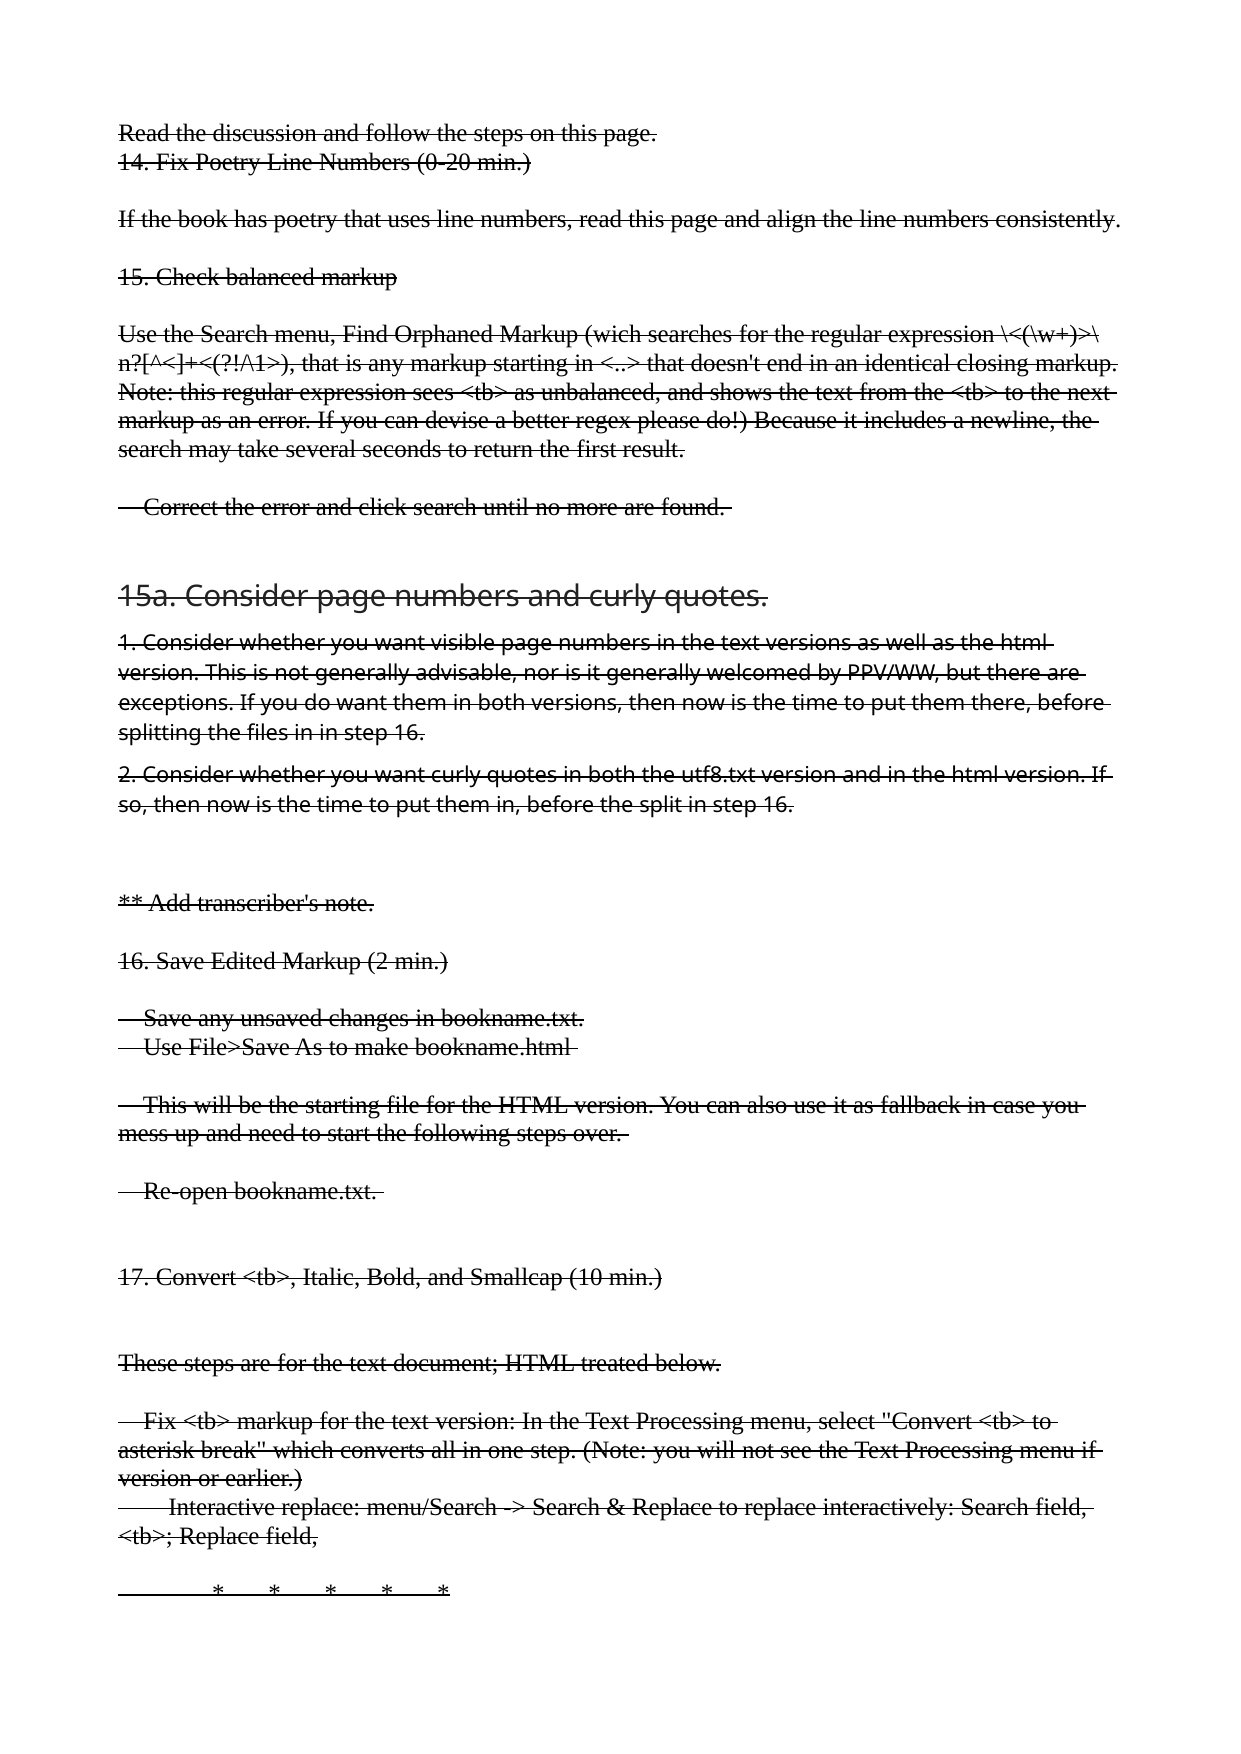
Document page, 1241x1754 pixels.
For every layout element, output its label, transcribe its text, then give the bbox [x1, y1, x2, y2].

text 16. Save Edited Markup (2 min.) [118, 946, 1122, 975]
text Read the discussion and follow the steps on this page. [118, 118, 1122, 147]
text 14. Fix Poetry Line Numbers (0-20 min.) [118, 147, 1122, 176]
text If the book has poetry that uses line numbers, read this page and align the line numbers consistently. [118, 204, 1122, 233]
text These steps are for the text document; HTML treated below. [118, 1348, 1122, 1377]
text Interactive replace: menu/Search -> Search & Replace to replace interactively: Search field, <tb>; Replace field, [118, 1492, 1122, 1550]
text * * * * * [118, 1578, 1122, 1607]
text 1. Consider whether you want visible page numbers in the text versions as well as the html version. This is not generally advisable, nor is it generally welcomed by PPV/WW, but there are exceptions. If you do want them in both versions, then now is the time to put them there, before splitting the files in in step 16. [118, 627, 1122, 746]
text Fix <tb> markup for the text version: In the Text Processing menu, select "Convert <tb> to asterisk break" which converts all in one step. (Note: you will not see the Text Processing menu if version or earlier.) [118, 1406, 1122, 1492]
subtitle 15a. Consider page numbers and curly quotes. [118, 574, 1122, 615]
text 15. Check balanced markup [118, 262, 1122, 291]
text ** Add transcriber's note. [118, 888, 1122, 917]
text This will be the starting file for the HTML version. You can also use it as fallback in case you mess up and need to start the following steps over. [118, 1090, 1122, 1147]
text Save any unsaved changes in bookname.txt. [118, 1003, 1122, 1032]
text Re-open bookname.txt. [118, 1176, 1122, 1205]
text 17. Convert <tb>, Italic, Bold, and Smallcap (10 min.) [118, 1262, 1122, 1291]
text Correct the error and click search until no more are found. [118, 492, 1122, 521]
text Use the Search menu, Find Orphaned Markup (wich searches for the regular expression \<(\w+)>\n?[^<]+<(?!/\1>), that is any markup starting in <..> that doesn't end in an identical closing markup. Note: this regular expression sees <tb> as unbalanced, and shows the text from the <tb> to the next markup as an error. If you can devise a better regex please do!) Because it includes a newline, the search may take several seconds to return the first result. [118, 319, 1122, 463]
text Use File>Save As to make bookname.html [118, 1032, 1122, 1061]
text 2. Consider whether you want curly quotes in both the utf8.txt version and in the html version. If so, then now is the time to put them in, before the split in step 16. [118, 759, 1122, 818]
